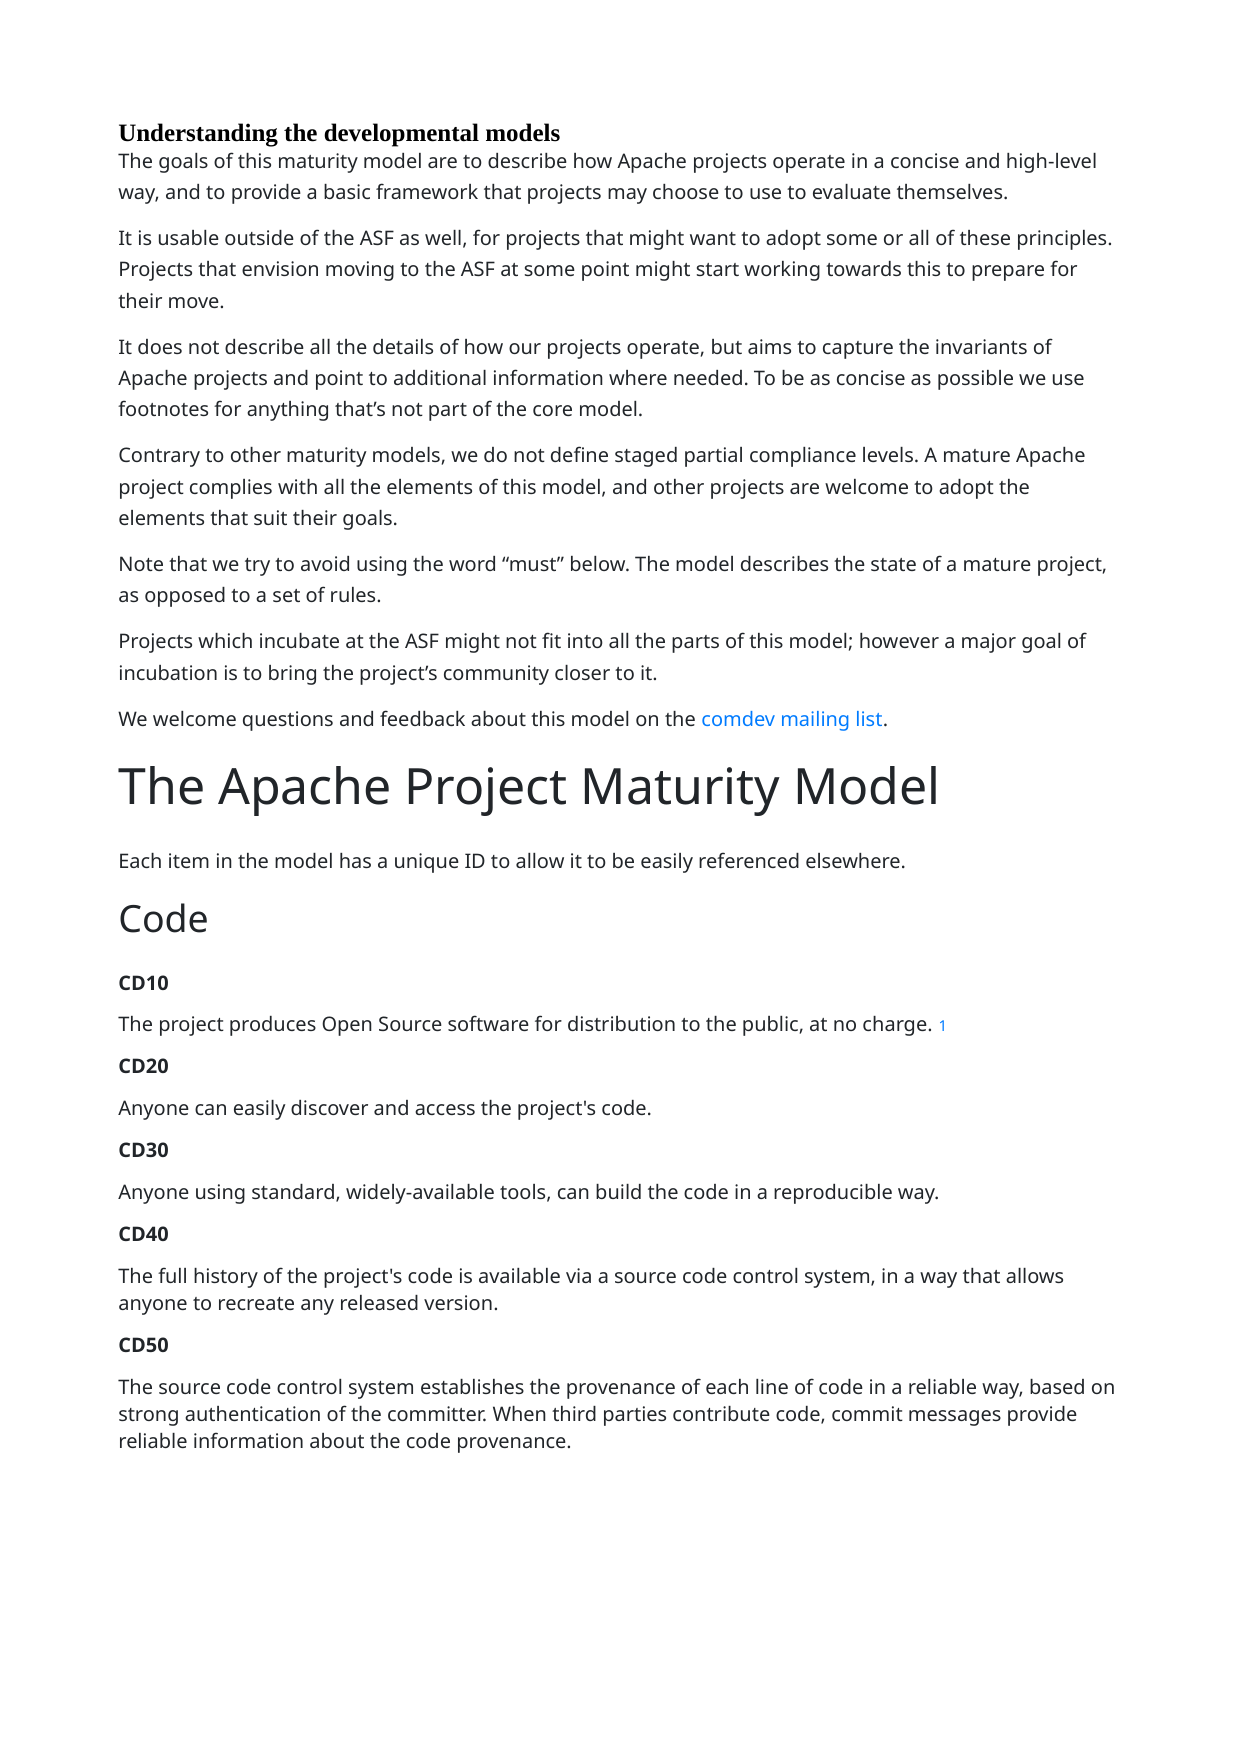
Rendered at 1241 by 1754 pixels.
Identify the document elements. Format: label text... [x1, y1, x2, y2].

subtitle The Apache Project Maturity Model [118, 751, 1122, 819]
text Projects which incubate at the ASF might not fit into all the parts of this model; however a major goal of incubation is to bring the project’s community closer to it. [118, 627, 1122, 686]
subtitle CD40 [118, 1220, 1122, 1247]
list The full history of the project's code is available via a source code control system, in a way that allows anyone to recreate any released version. [118, 1262, 1122, 1316]
subtitle CD10 [118, 969, 1122, 996]
text It is usable outside of the ASF as well, for projects that might want to adopt some or all of these principles. Projects that envision moving to the ASF at some point might start working towards this to prepare for their move. [118, 224, 1122, 314]
subtitle CD50 [118, 1331, 1122, 1358]
list Anyone using standard, widely-available tools, can build the code in a reproducible way. [118, 1178, 1122, 1205]
text Note that we try to avoid using the word “must” below. The model describes the state of a mature project, as opposed to a set of rules. [118, 550, 1122, 609]
text The goals of this maturity model are to describe how Apache projects operate in a concise and high-level way, and to provide a basic framework that projects may choose to use to evaluate themselves. [118, 147, 1122, 206]
text Understanding the developmental models [118, 118, 1122, 147]
text Contrary to other maturity models, we do not define staged partial compliance levels. A mature Apache project complies with all the elements of this model, and other projects are welcome to adopt the elements that suit their goals. [118, 441, 1122, 531]
text Each item in the model has a unique ID to allow it to be easily referenced elsewhere. [118, 847, 1122, 874]
subtitle CD30 [118, 1136, 1122, 1163]
subtitle CD20 [118, 1052, 1122, 1080]
subtitle Code [118, 893, 1122, 944]
list The source code control system establishes the provenance of each line of code in a reliable way, based on strong authentication of the committer. When third parties contribute code, commit messages provide reliable information about the code provenance. [118, 1373, 1122, 1455]
list The project produces Open Source software for distribution to the public, at no charge. 1 [118, 1011, 1122, 1038]
list Anyone can easily discover and access the project's code. [118, 1094, 1122, 1122]
text We welcome questions and feedback about this model on the comdev mailing list. [118, 705, 1122, 732]
text It does not describe all the details of how our projects operate, but aims to capture the invariants of Apache projects and point to additional information where needed. To be as concise as possible we use footnotes for anything that’s not part of the core model. [118, 333, 1122, 423]
